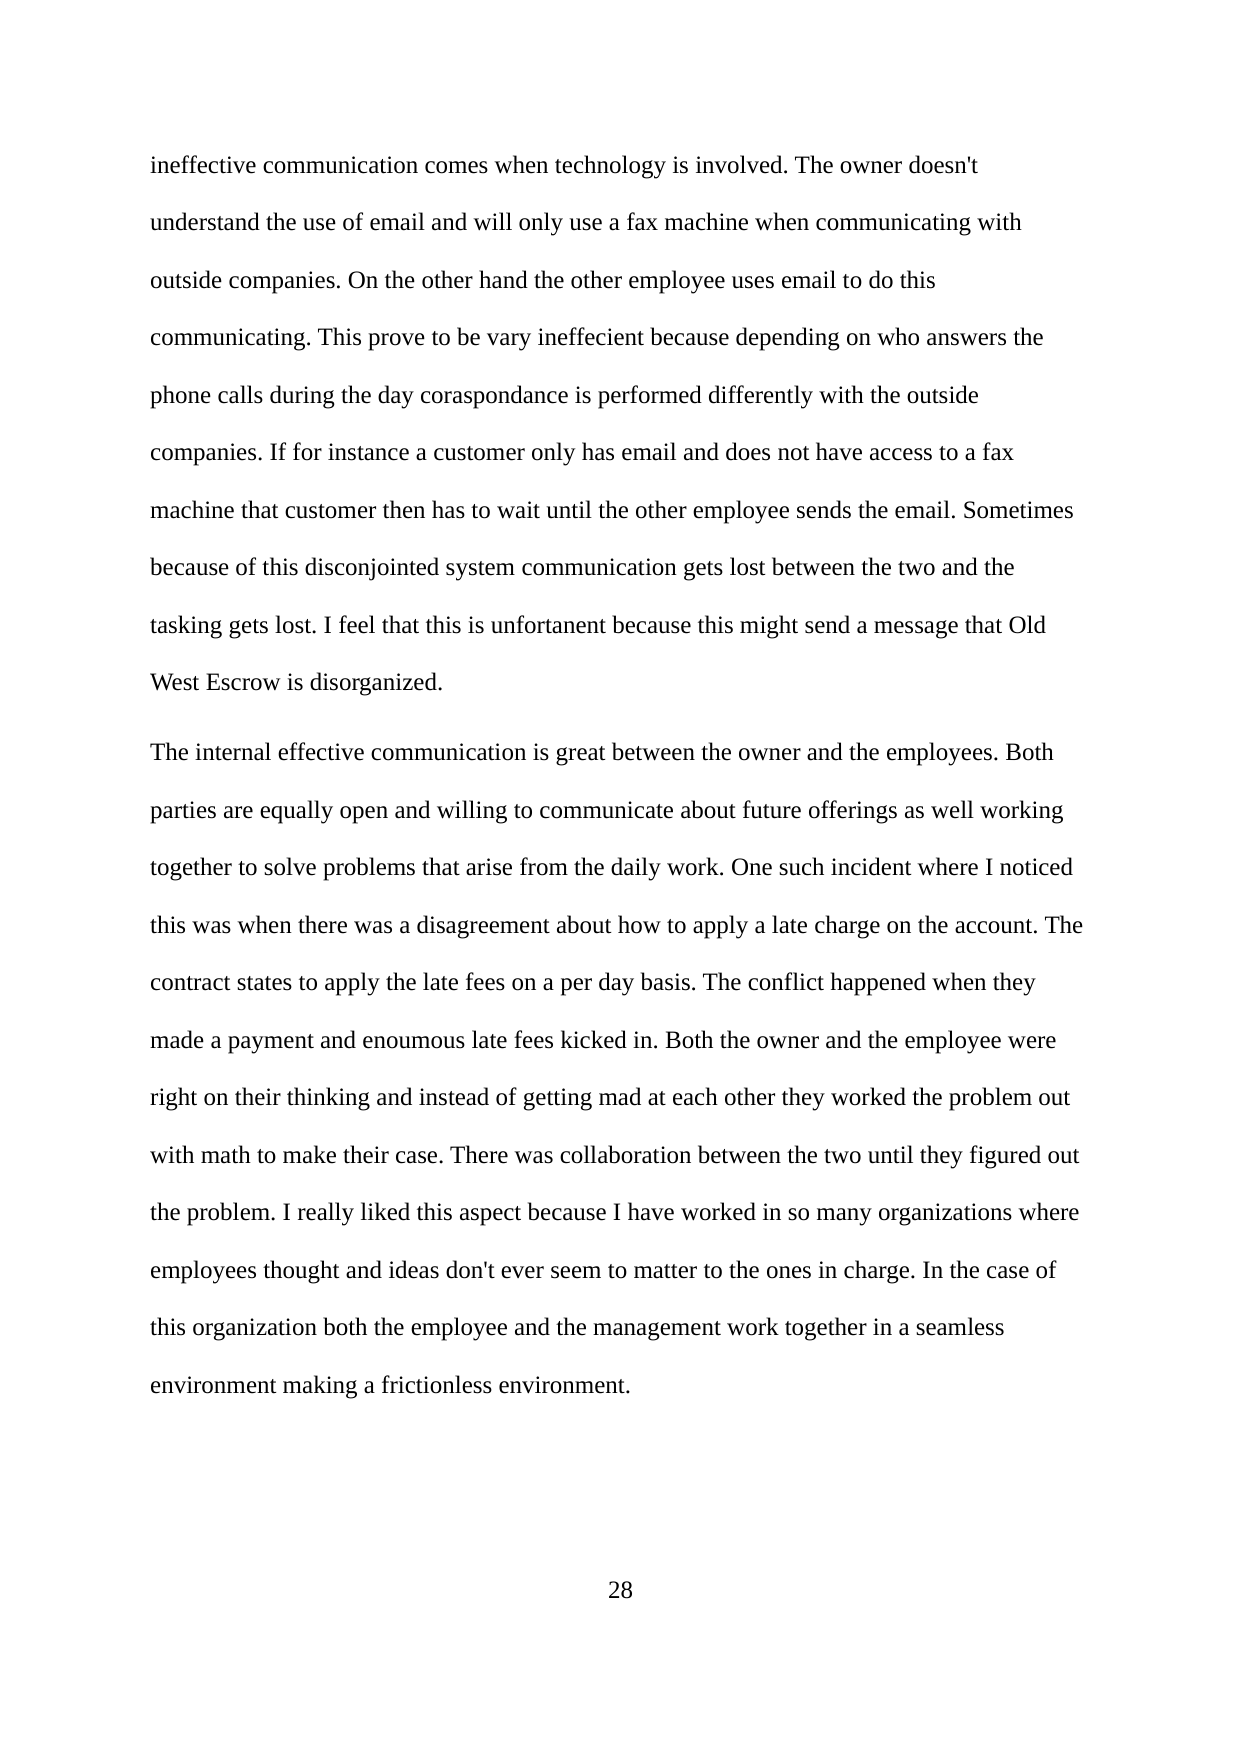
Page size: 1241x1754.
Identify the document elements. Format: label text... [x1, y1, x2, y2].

text The internal effective communication is great between the owner and the employees. Both parties are equally open and willing to communicate about future offerings as well working together to solve problems that arise from the daily work. One such incident where I noticed this was when there was a disagreement about how to apply a late charge on the account. The contract states to apply the late fees on a per day basis. The conflict happened when they made a payment and enoumous late fees kicked in. Both the owner and the employee were right on their thinking and instead of getting mad at each other they worked the problem out with math to make their case. There was collaboration between the two until they figured out the problem. I really liked this aspect because I have worked in so many organizations where employees thought and ideas don't ever seem to matter to the ones in charge. In the case of this organization both the employee and the management work together in a seamless environment making a frictionless environment. [150, 737, 1091, 1399]
text ineffective communication comes when technology is involved. The owner doesn't understand the use of email and will only use a fax machine when communicating with outside companies. On the other hand the other employee uses email to do this communicating. This prove to be vary ineffecient because depending on who answers the phone calls during the day coraspondance is performed differently with the outside companies. If for instance a customer only has email and does not have access to a fax machine that customer then has to wait until the other employee sends the email. Sometimes because of this disconjointed system communication gets lost between the two and the tasking gets lost. I feel that this is unfortanent because this might send a message that Old West Escrow is disorganized. [150, 150, 1091, 696]
